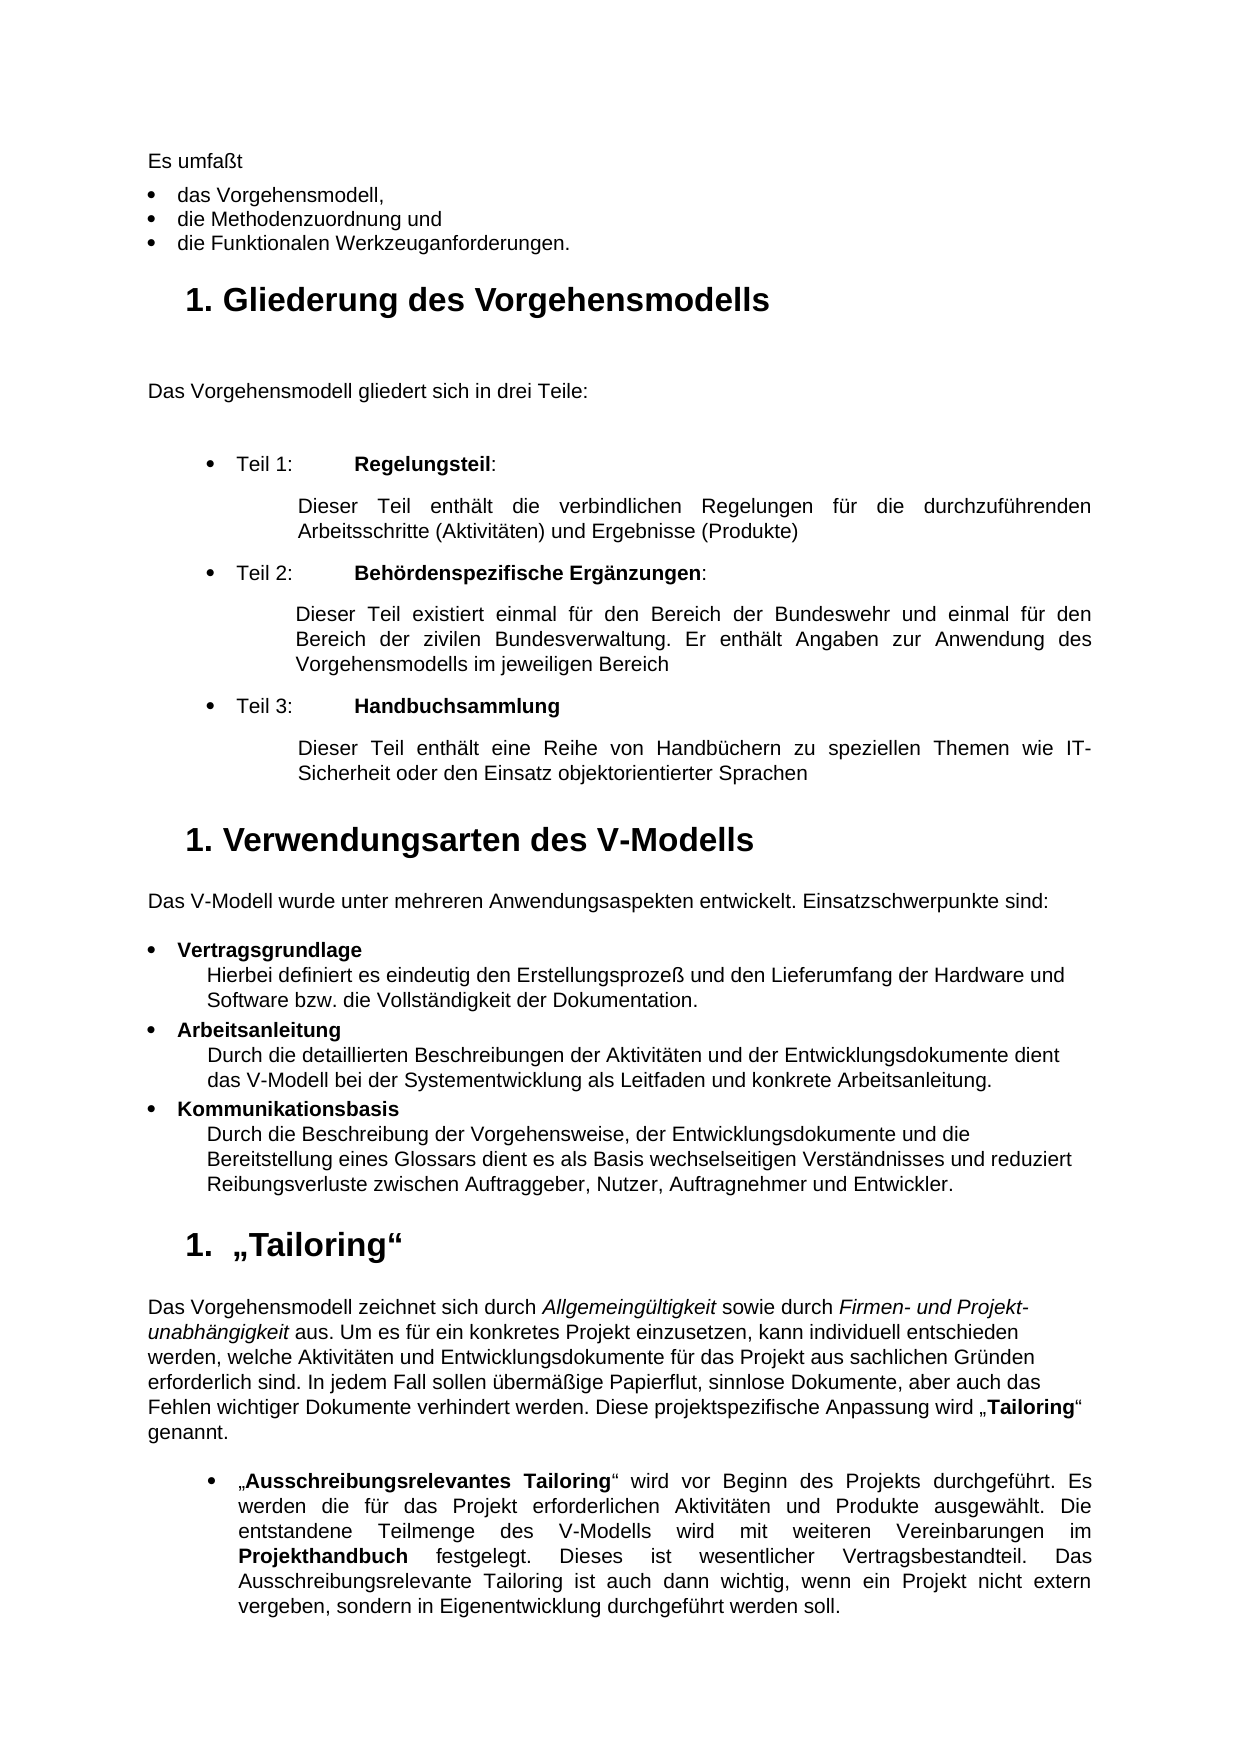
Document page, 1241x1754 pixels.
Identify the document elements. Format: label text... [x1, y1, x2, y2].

text Dieser Teil enthält die verbindlichen Regelungen für die durchzuführenden Arbeitsschritte (Aktivitäten) und Ergebnisse (Produkte) [298, 492, 1093, 542]
list die Methodenzuordnung und [148, 207, 1093, 231]
text Das Vorgehensmodell gliedert sich in drei Teile: [148, 377, 1093, 402]
text Dieser Teil existiert einmal für den Bereich der Bundeswehr und einmal für den Bereich der zivilen Bundesverwaltung. Er enthält Angaben zur Anwendung des Vorgehensmodells im jeweiligen Bereich [295, 601, 1093, 676]
text Das Vorgehensmodell zeichnet sich durch Allgemeingültigkeit sowie durch Firmen- und Projekt­unabhängigkeit aus. Um es für ein konkretes Projekt einzusetzen, kann individuell entschieden werden, welche Aktivitäten und Entwicklungsdokumente für das Projekt aus sachlichen Gründen erforderlich sind. In jedem Fall sollen übermäßige Papierflut, sinnlose Dokumente, aber auch das Fehlen wichtiger Dokumente verhindert werden. Diese projektspezifische Anpassung wird „Tailoring“ genannt. [148, 1294, 1093, 1444]
text Es umfaßt [148, 148, 1093, 173]
list Arbeitsanleitung Durch die detaillierten Beschreibungen der Aktivitäten und der Entwicklungsdokumente dient das V‑Modell bei der Systementwicklung als Leitfaden und konkrete Arbeitsanleitung. [147, 1017, 1093, 1092]
list Vertragsgrundlage Hierbei definiert es eindeutig den Erstellungsprozeß und den Lieferumfang der Hardware und Software bzw. die Vollständigkeit der Dokumentation. [148, 937, 1093, 1012]
list „Ausschreibungsrelevantes Tailoring“ wird vor Beginn des Projekts durchgeführt. Es werden die für das Projekt erforderlichen Aktivitäten und Produkte ausgewählt. Die entstandene Teilmenge des V-Modells wird mit weiteren Vereinbarungen im Projekthandbuch festgelegt. Dieses ist wesentlicher Vertragsbestandteil. Das Ausschreibungsrelevante Tailoring ist auch dann wichtig, wenn ein Projekt nicht extern vergeben, sondern in Eigenentwicklung durchgeführt werden soll. [208, 1468, 1093, 1618]
subtitle „Tailoring“ [185, 1225, 1093, 1264]
subtitle Gliederung des Vorgehensmodells [185, 280, 1093, 319]
list Teil 2: Behördenspezifische Ergänzungen: [207, 559, 1093, 584]
subtitle Verwendungsarten des V‑Modells [185, 821, 1093, 859]
list Teil 1: Regelungsteil: [207, 451, 1093, 476]
list Kommunikationsbasis Durch die Beschreibung der Vorgehensweise, der Entwicklungsdokumente und die Bereitstellung eines Glossars dient es als Basis wechselseitigen Verständnisses und reduziert Reibungsverluste zwischen Auftraggeber, Nutzer, Auftragnehmer und Entwickler. [148, 1096, 1093, 1196]
list die Funktionalen Werkzeuganforderungen. [148, 231, 1093, 255]
text Dieser Teil enthält eine Reihe von Handbüchern zu speziellen Themen wie IT-Sicherheit oder den Einsatz objektorientierter Sprachen [298, 735, 1093, 785]
list Teil 3: Handbuchsammlung [207, 693, 1093, 718]
text Das V‑Modell wurde unter mehreren Anwendungsaspekten entwickelt. Einsatzschwerpunkte sind: [148, 889, 1093, 913]
list das Vorgehensmodell, [148, 183, 1093, 207]
